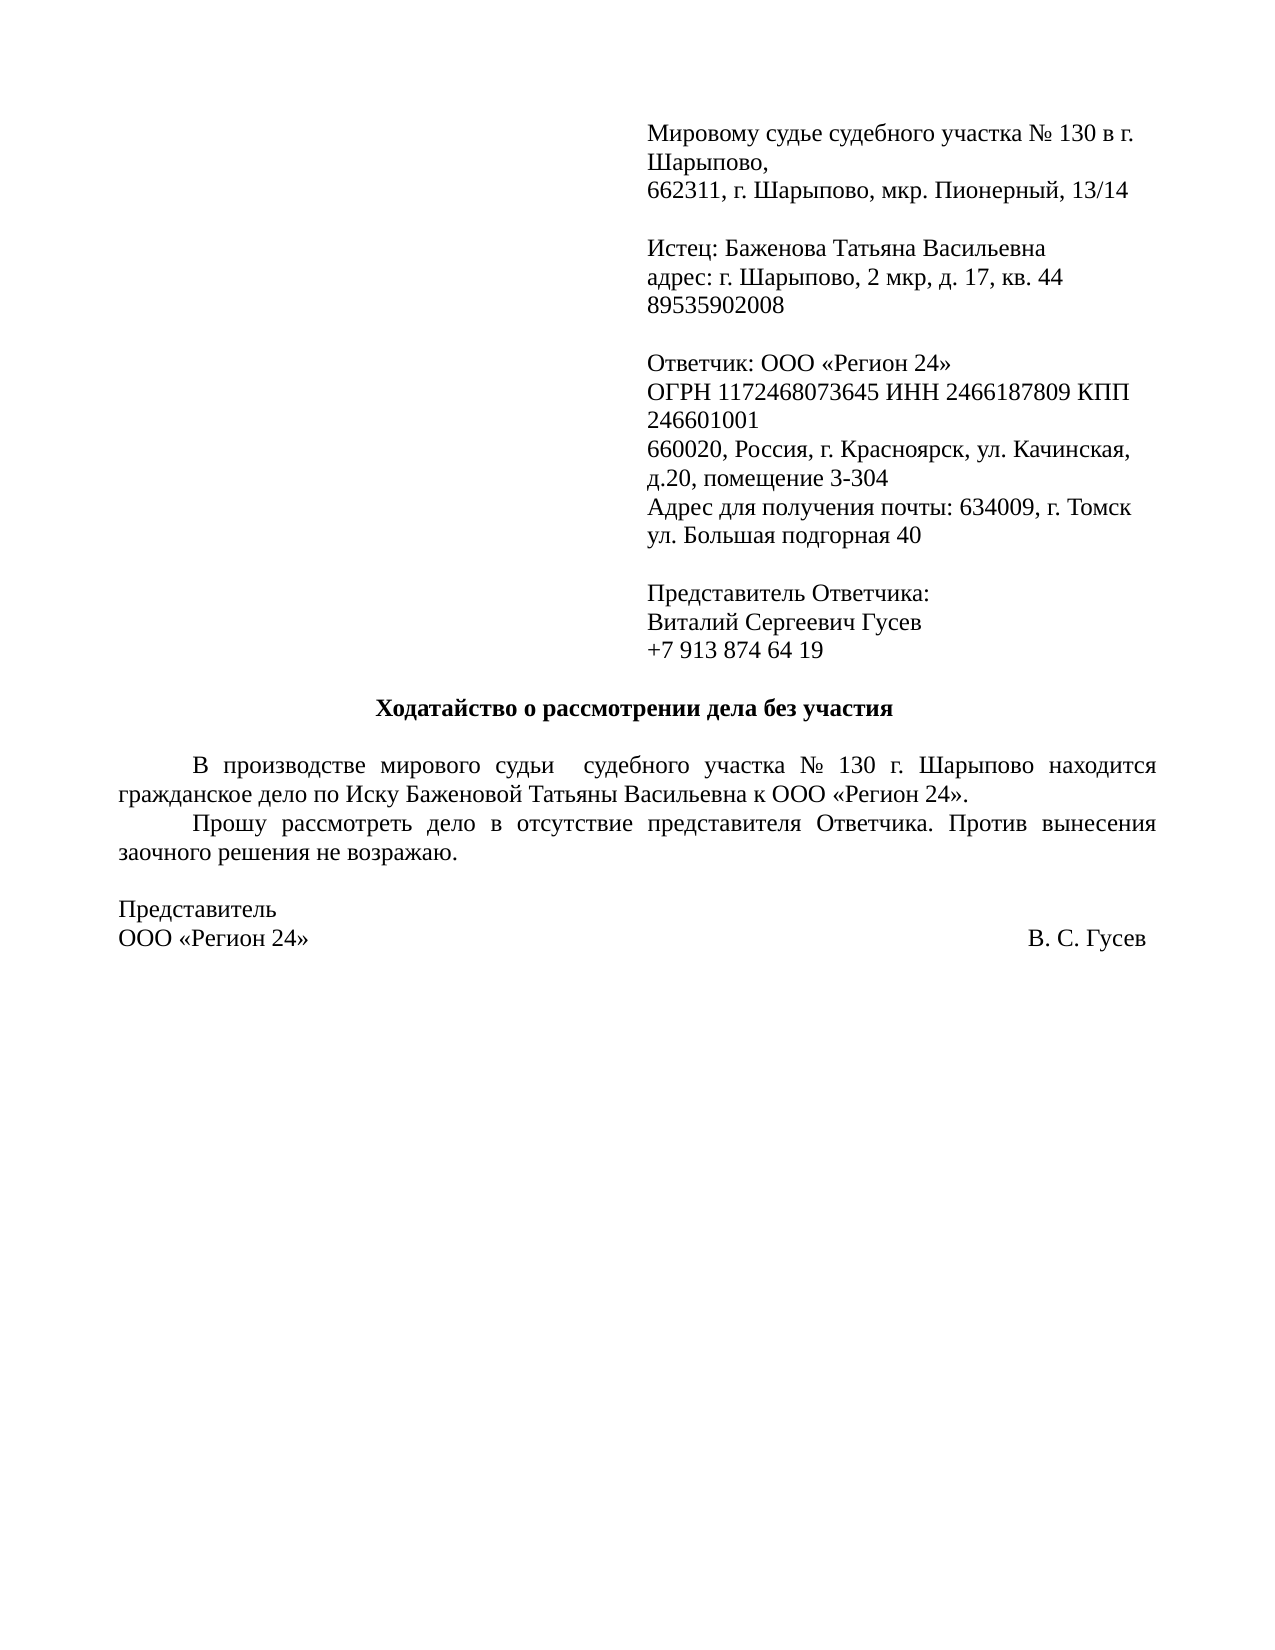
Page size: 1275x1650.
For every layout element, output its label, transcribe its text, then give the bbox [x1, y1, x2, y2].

table_header Мировому судье судебного участка № 130 в г. Шарыпово, 662311, г. Шарыпово, мкр. Пионерный, 13/14 Истец: Баженова Татьяна Васильевна адрес: г. Шарыпово, 2 мкр, д. 17, кв. 44 89535902008 Ответчик: ООО «Регион 24» ОГРН 1172468073645 ИНН 2466187809 КПП 246601001 660020, Россия, г. Красноярск, ул. Качинская, д.20, помещение 3-304 Адрес для получения почты: 634009, г. Томск ул. Большая подгорная 40 Представитель Ответчика: Виталий Сергеевич Гусев +7 913 874 64 19 [647, 118, 1158, 664]
text Прошу рассмотреть дело в отсутствие представителя Ответчика. Против вынесения заочного решения не возражаю. [118, 808, 1157, 866]
text Представитель [118, 894, 1157, 923]
text В производстве мирового судьи судебного участка № 130 г. Шарыпово находится гражданское дело по Иску Баженовой Татьяны Васильевна к ООО «Регион 24». [118, 751, 1157, 808]
text Ходатайство о рассмотрении дела без участия [118, 693, 1157, 722]
text ООО «Регион 24» В. С. Гусев [118, 923, 1157, 952]
